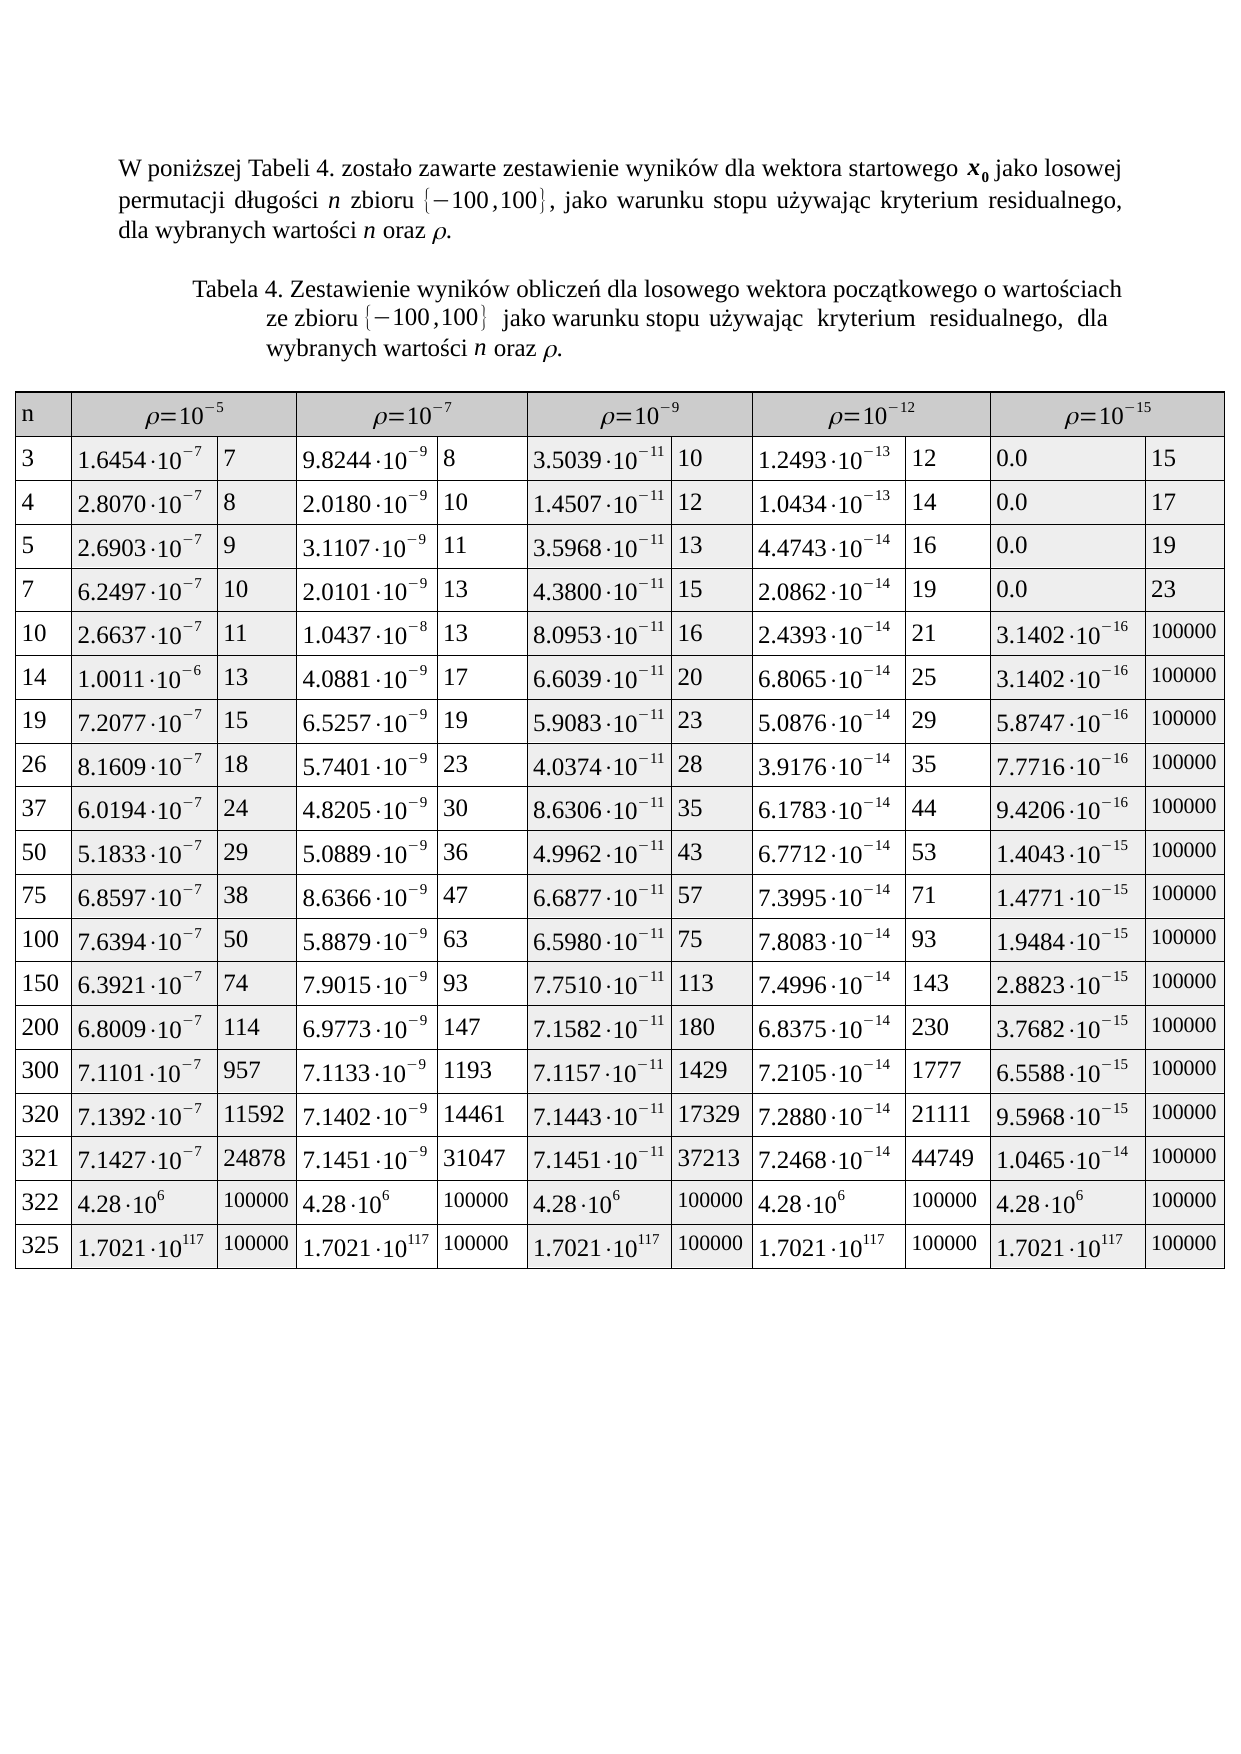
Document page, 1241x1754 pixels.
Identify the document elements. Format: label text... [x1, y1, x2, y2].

table_cell 4.28 [72, 1181, 217, 1224]
table_cell 7.1101 [72, 1050, 217, 1092]
table_cell 6.5588 [991, 1050, 1145, 1092]
table_cell 100000 [1146, 962, 1224, 1005]
table_cell 2.0862 [753, 569, 905, 611]
table_cell 230 [906, 1006, 990, 1049]
table_cell 2.0101 [297, 569, 437, 611]
table_cell 21111 [906, 1094, 990, 1136]
table_cell 6.5980 [528, 919, 671, 961]
table_cell 143 [906, 962, 990, 1005]
table_cell 5.0876 [753, 700, 905, 742]
table_cell 2.8070 [72, 481, 217, 524]
table_cell 44 [906, 787, 990, 830]
table_cell 1777 [906, 1050, 990, 1092]
table_cell 4.0374 [528, 744, 671, 786]
table_cell 100000 [1146, 919, 1224, 961]
table_cell 100000 [1146, 1137, 1224, 1180]
table_cell 100000 [1146, 787, 1224, 830]
table_cell 100 [16, 919, 71, 961]
table_cell 11 [218, 612, 296, 655]
table_cell 3.1107 [297, 525, 437, 567]
table_cell 50 [218, 919, 296, 961]
table_cell 14 [906, 481, 990, 524]
table_cell 2.0180 [297, 481, 437, 524]
table_cell 7.1133 [297, 1050, 437, 1092]
table_cell 75 [672, 919, 752, 961]
table_cell 9 [218, 525, 296, 567]
table_cell 12 [906, 437, 990, 480]
table_cell 1.4507 [528, 481, 671, 524]
table_cell 16 [906, 525, 990, 567]
table_cell 7.7716 [991, 744, 1145, 786]
table_cell 1193 [438, 1050, 527, 1092]
table_cell 100000 [1146, 612, 1224, 655]
table_cell 2.6637 [72, 612, 217, 655]
table_cell 10 [438, 481, 527, 524]
table_cell 7.2880 [753, 1094, 905, 1136]
table_cell 7.1392 [72, 1094, 217, 1136]
table_cell 30 [438, 787, 527, 830]
table_cell 100000 [218, 1181, 296, 1224]
table_cell 8.1609 [72, 744, 217, 786]
table_cell 29 [218, 831, 296, 874]
table_cell 35 [672, 787, 752, 830]
table_header [991, 393, 1224, 436]
table_cell 23 [438, 744, 527, 786]
table_cell 7.1451 [528, 1137, 671, 1180]
table_cell 7.1451 [297, 1137, 437, 1180]
table_cell 4.28 [991, 1181, 1145, 1224]
table_cell 7.1427 [72, 1137, 217, 1180]
table_header [528, 393, 752, 436]
table_cell 13 [672, 525, 752, 567]
table_cell 1.7021 [72, 1225, 217, 1267]
table_cell 6.9773 [297, 1006, 437, 1049]
table_cell 150 [16, 962, 71, 1005]
table_cell 14461 [438, 1094, 527, 1136]
table_cell 3.9176 [753, 744, 905, 786]
table_cell 100000 [672, 1225, 752, 1267]
table_cell 13 [438, 569, 527, 611]
table_cell 5.7401 [297, 744, 437, 786]
table_cell 36 [438, 831, 527, 874]
table_cell 44749 [906, 1137, 990, 1180]
table_cell 6.7712 [753, 831, 905, 874]
table_cell 24878 [218, 1137, 296, 1180]
table_cell 23 [1146, 569, 1224, 611]
table_cell 180 [672, 1006, 752, 1049]
table_cell 24 [218, 787, 296, 830]
table_cell 21 [906, 612, 990, 655]
table_cell 5.1833 [72, 831, 217, 874]
table_cell 322 [16, 1181, 71, 1224]
table_cell 1.4771 [991, 875, 1145, 917]
table_header [753, 393, 990, 436]
table_cell 100000 [1146, 744, 1224, 786]
table_cell 1.7021 [528, 1225, 671, 1267]
table_cell 53 [906, 831, 990, 874]
table_cell 1.7021 [991, 1225, 1145, 1267]
table_cell 18 [218, 744, 296, 786]
table_cell 5.8879 [297, 919, 437, 961]
table_cell 147 [438, 1006, 527, 1049]
table_cell 200 [16, 1006, 71, 1049]
table_cell 3.1402 [991, 612, 1145, 655]
table_cell 8.0953 [528, 612, 671, 655]
table_cell 10 [672, 437, 752, 480]
table_cell 7.4996 [753, 962, 905, 1005]
table_cell 6.1783 [753, 787, 905, 830]
table_cell 2.4393 [753, 612, 905, 655]
table_cell 6.2497 [72, 569, 217, 611]
table_cell 2.6903 [72, 525, 217, 567]
table_cell 7.2468 [753, 1137, 905, 1180]
table_header [297, 393, 527, 436]
table_cell 0.0 [991, 525, 1145, 567]
table_cell 8 [438, 437, 527, 480]
table_cell 19 [906, 569, 990, 611]
table_cell 9.5968 [991, 1094, 1145, 1136]
table_cell 6.8009 [72, 1006, 217, 1049]
table_cell 38 [218, 875, 296, 917]
table_cell 28 [672, 744, 752, 786]
table_cell 1.2493 [753, 437, 905, 480]
table_cell 113 [672, 962, 752, 1005]
table_cell 0.0 [991, 481, 1145, 524]
table_cell 10 [218, 569, 296, 611]
table_cell 15 [1146, 437, 1224, 480]
table_cell 13 [438, 612, 527, 655]
table_cell 9.4206 [991, 787, 1145, 830]
table_cell 19 [438, 700, 527, 742]
table_header [72, 393, 296, 436]
table_cell 50 [16, 831, 71, 874]
table_cell 0.0 [991, 569, 1145, 611]
table_cell 6.6877 [528, 875, 671, 917]
table_cell 1.7021 [753, 1225, 905, 1267]
table_cell 6.8597 [72, 875, 217, 917]
table_cell 3.1402 [991, 656, 1145, 699]
table_cell 321 [16, 1137, 71, 1180]
table_cell 4.0881 [297, 656, 437, 699]
table_cell 3.5039 [528, 437, 671, 480]
table_cell 7.7510 [528, 962, 671, 1005]
table_cell 8.6366 [297, 875, 437, 917]
table_header n [16, 393, 71, 436]
table_cell 1.7021 [297, 1225, 437, 1267]
table_cell 13 [218, 656, 296, 699]
table_cell 3 [16, 437, 71, 480]
table_cell 100000 [1146, 700, 1224, 742]
table_cell 957 [218, 1050, 296, 1092]
table_cell 1.4043 [991, 831, 1145, 874]
table_cell 3.5968 [528, 525, 671, 567]
table_cell 4.28 [297, 1181, 437, 1224]
table_cell 93 [906, 919, 990, 961]
table_cell 6.5257 [297, 700, 437, 742]
table_cell 25 [906, 656, 990, 699]
table_cell 1429 [672, 1050, 752, 1092]
table_cell 5.9083 [528, 700, 671, 742]
table_cell 5.0889 [297, 831, 437, 874]
table_cell 35 [906, 744, 990, 786]
table_cell 100000 [1146, 1181, 1224, 1224]
table_cell 26 [16, 744, 71, 786]
table_cell 100000 [1146, 1094, 1224, 1136]
table_cell 100000 [906, 1181, 990, 1224]
table_cell 14 [16, 656, 71, 699]
table_cell 7.1582 [528, 1006, 671, 1049]
table_cell 100000 [1146, 875, 1224, 917]
table_cell 1.0011 [72, 656, 217, 699]
table_cell 7.6394 [72, 919, 217, 961]
table_cell 6.8065 [753, 656, 905, 699]
table_cell 7.9015 [297, 962, 437, 1005]
table_cell 19 [16, 700, 71, 742]
table_cell 75 [16, 875, 71, 917]
table_cell 6.0194 [72, 787, 217, 830]
table_cell 10 [16, 612, 71, 655]
table_cell 100000 [1146, 1050, 1224, 1092]
table_cell 43 [672, 831, 752, 874]
table_cell 7.2077 [72, 700, 217, 742]
table_cell 320 [16, 1094, 71, 1136]
table_cell 2.8823 [991, 962, 1145, 1005]
table_cell 5.8747 [991, 700, 1145, 742]
table_cell 100000 [906, 1225, 990, 1267]
table_cell 17 [1146, 481, 1224, 524]
table_cell 100000 [438, 1181, 527, 1224]
table_cell 8 [218, 481, 296, 524]
table_cell 4.3800 [528, 569, 671, 611]
table_cell 4 [16, 481, 71, 524]
table_cell 300 [16, 1050, 71, 1092]
table_cell 16 [672, 612, 752, 655]
table_cell 17 [438, 656, 527, 699]
table_cell 37 [16, 787, 71, 830]
table_cell 1.6454 [72, 437, 217, 480]
text W poniższej Tabeli 4. zostało zawarte zestawienie wyników dla wektora startowego jako losowej permutacji długości zbioru , jako warunku stopu używając kryterium residualnego, dla wybranych wartości oraz . [118, 153, 1122, 245]
table_cell 12 [672, 481, 752, 524]
table_cell 93 [438, 962, 527, 1005]
table_cell 19 [1146, 525, 1224, 567]
table_cell 7.8083 [753, 919, 905, 961]
table_cell 325 [16, 1225, 71, 1267]
table_cell 4.4743 [753, 525, 905, 567]
text Tabela 4. Zestawienie wyników obliczeń dla losowego wektora początkowego o wartościach ze zbioru jako warunku stopu używając kryterium residualnego, dla wybranych wartości oraz . [118, 274, 1122, 363]
table_cell 100000 [1146, 656, 1224, 699]
table_cell 0.0 [991, 437, 1145, 480]
table_cell 57 [672, 875, 752, 917]
table_cell 15 [672, 569, 752, 611]
table_cell 1.9484 [991, 919, 1145, 961]
table_cell 4.28 [753, 1181, 905, 1224]
table_cell 6.8375 [753, 1006, 905, 1049]
table_cell 114 [218, 1006, 296, 1049]
table_cell 7.3995 [753, 875, 905, 917]
table_cell 37213 [672, 1137, 752, 1180]
table_cell 4.9962 [528, 831, 671, 874]
table_cell 6.6039 [528, 656, 671, 699]
table_cell 11 [438, 525, 527, 567]
table_cell 47 [438, 875, 527, 917]
table_cell 100000 [1146, 1225, 1224, 1267]
table_cell 23 [672, 700, 752, 742]
table_cell 4.28 [528, 1181, 671, 1224]
table_cell 20 [672, 656, 752, 699]
table_cell 100000 [672, 1181, 752, 1224]
table_cell 63 [438, 919, 527, 961]
table_cell 7.1443 [528, 1094, 671, 1136]
table_cell 7 [16, 569, 71, 611]
table_cell 7.2105 [753, 1050, 905, 1092]
table_cell 15 [218, 700, 296, 742]
table_cell 29 [906, 700, 990, 742]
table_cell 31047 [438, 1137, 527, 1180]
table_cell 1.0465 [991, 1137, 1145, 1180]
table_cell 7.1157 [528, 1050, 671, 1092]
table_cell 100000 [1146, 831, 1224, 874]
table_cell 3.7682 [991, 1006, 1145, 1049]
table_cell 8.6306 [528, 787, 671, 830]
table_cell 1.0437 [297, 612, 437, 655]
table_cell 100000 [218, 1225, 296, 1267]
table_cell 9.8244 [297, 437, 437, 480]
table_cell 7.1402 [297, 1094, 437, 1136]
table_cell 17329 [672, 1094, 752, 1136]
table_cell 100000 [438, 1225, 527, 1267]
table_cell 4.8205 [297, 787, 437, 830]
table_cell 11592 [218, 1094, 296, 1136]
table_cell 100000 [1146, 1006, 1224, 1049]
table_cell 74 [218, 962, 296, 1005]
table_cell 71 [906, 875, 990, 917]
table_cell 7 [218, 437, 296, 480]
table_cell 1.0434 [753, 481, 905, 524]
table_cell 5 [16, 525, 71, 567]
table_cell 6.3921 [72, 962, 217, 1005]
